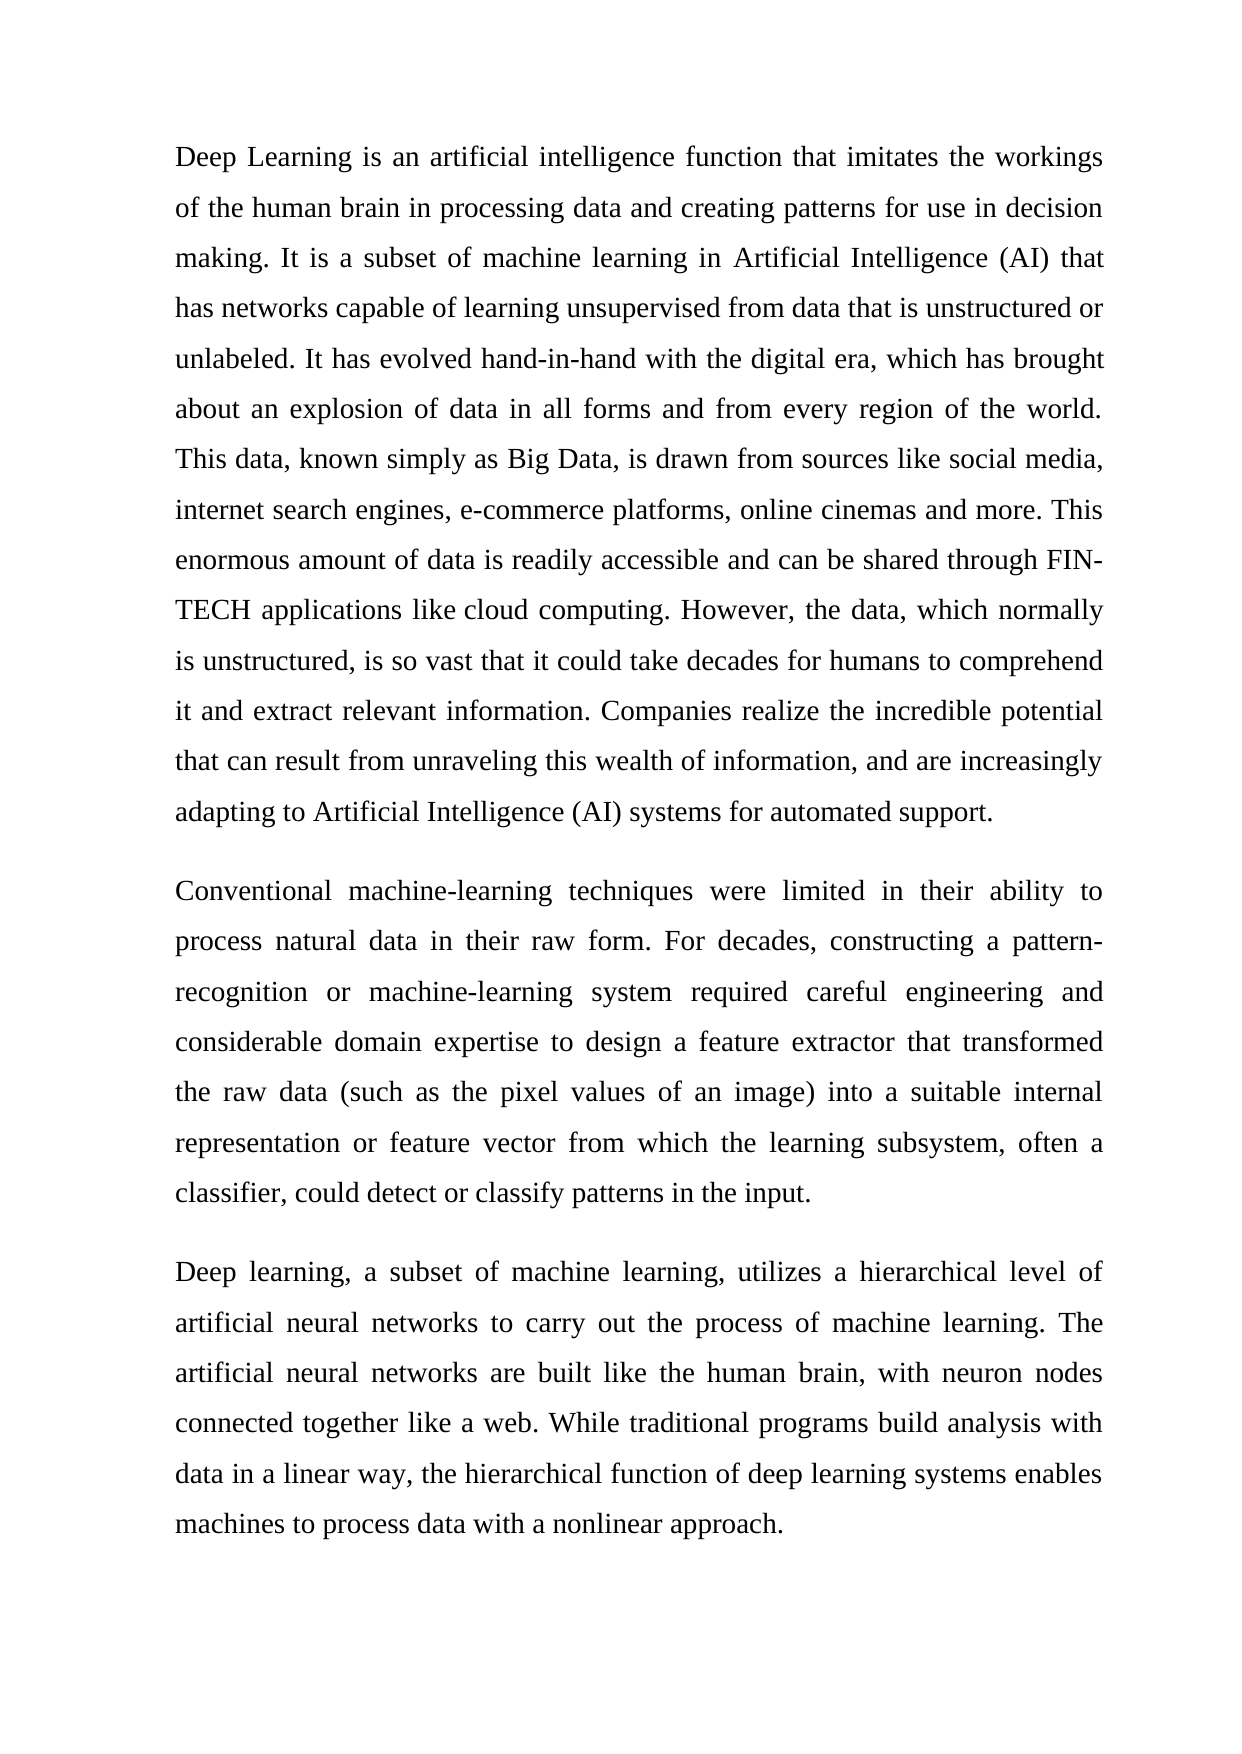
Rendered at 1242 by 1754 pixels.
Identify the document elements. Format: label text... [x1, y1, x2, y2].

text Conventional machine-learning techniques were limited in their ability to process natural data in their raw form. For decades, constructing a pattern-recognition or machine-learning system required careful engineering and considerable domain expertise to design a feature extractor that transformed the raw data (such as the pixel values of an image) into a suitable internal representation or feature vector from which the learning subsystem, often a classifier, could detect or classify patterns in the input. [175, 873, 1104, 1208]
text Deep learning, a subset of machine learning, utilizes a hierarchical level of artificial neural networks to carry out the process of machine learning. The artificial neural networks are built like the human brain, with neuron nodes connected together like a web. While traditional programs build analysis with data in a linear way, the hierarchical function of deep learning systems enables machines to process data with a nonlinear approach. [175, 1254, 1104, 1539]
text Deep Learning is an artificial intelligence function that imitates the workings of the human brain in processing data and creating patterns for use in decision making. It is a subset of machine learning in Artificial Intelligence (AI) that has networks capable of learning unsupervised from data that is unstructured or unlabeled. It has evolved hand-in-hand with the digital era, which has brought about an explosion of data in all forms and from every region of the world. This data, known simply as Big Data, is drawn from sources like social media, internet search engines, e-commerce platforms, online cinemas and more. This enormous amount of data is readily accessible and can be shared through FIN-TECH applications like cloud computing. However, the data, which normally is unstructured, is so vast that it could take decades for humans to comprehend it and extract relevant information. Companies realize the incredible potential that can result from unraveling this wealth of information, and are increasingly adapting to Artificial Intelligence (AI) systems for automated support. [175, 139, 1104, 827]
